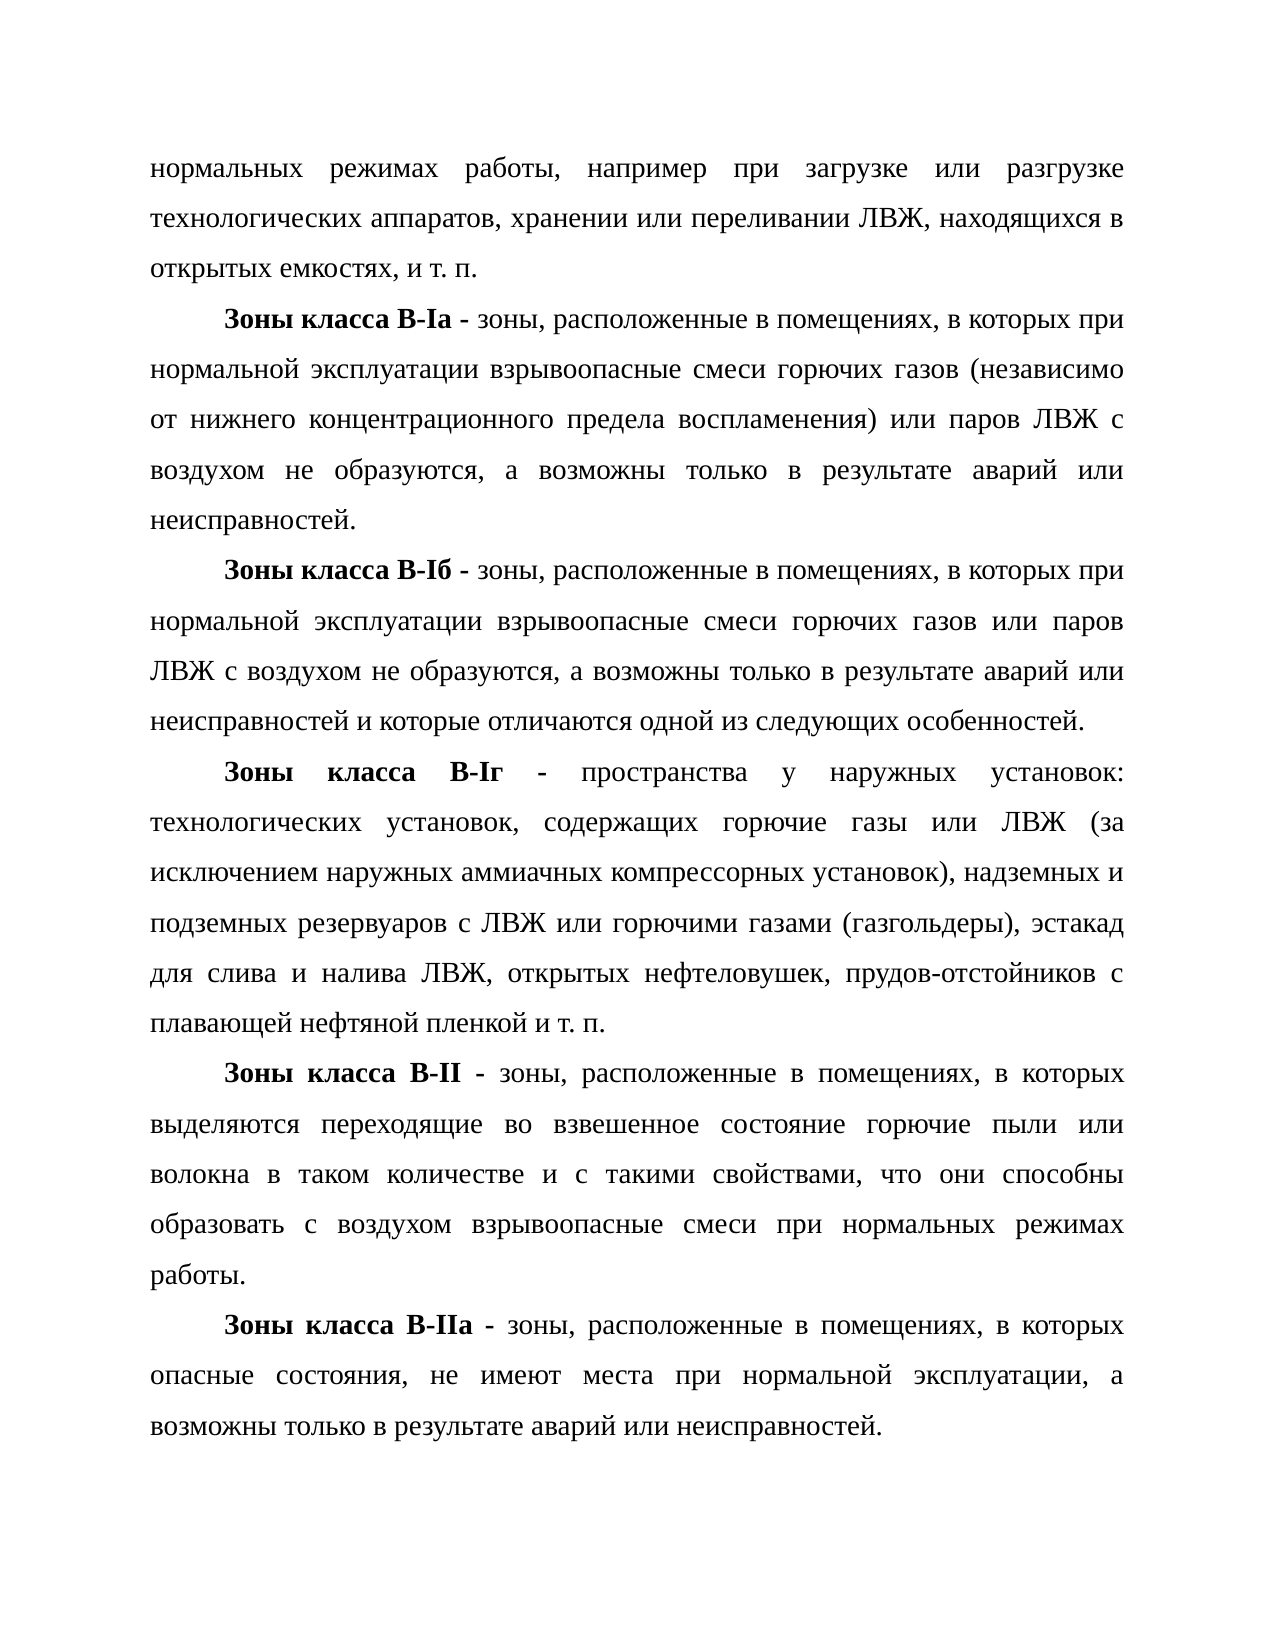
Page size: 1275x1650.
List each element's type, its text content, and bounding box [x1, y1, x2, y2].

text Зоны класса В-II - зоны, расположенные в помещениях, в которых выделяются переходящие во взвешенное состояние горючие пыли или волокна в таком количестве и с такими свойствами, что они способны образовать с воздухом взрывоопасные смеси при нормальных режимах работы. [150, 1056, 1125, 1290]
text Зоны класса В-Iа - зоны, расположенные в помещениях, в которых при нормальной эксплуатации взрывоопасные смеси горючих газов (независимо от нижнего концентрационного предела воспламенения) или паров ЛВЖ с воздухом не образуются, а возможны только в результате аварий или неисправностей. [150, 301, 1125, 536]
text Зоны класса В-Iб - зоны, расположенные в помещениях, в которых при нормальной эксплуатации взрывоопасные смеси горючих газов или паров ЛВЖ с воздухом не образуются, а возможны только в результате аварий или неисправностей и которые отличаются одной из следующих особенностей. [150, 552, 1125, 737]
text Зоны класса В-Iг - пространства у наружных установок: технологических установок, содержащих горючие газы или ЛВЖ (за исключением наружных аммиачных компрессорных установок), надземных и подземных резервуаров с ЛВЖ или горючими газами (газгольдеры), эстакад для слива и налива ЛВЖ, открытых нефтеловушек, прудов-отстойников с плавающей нефтяной пленкой и т. п. [150, 754, 1125, 1039]
text нормальных режимах работы, например при загрузке или разгрузке технологических аппаратов, хранении или переливании ЛВЖ, находящихся в открытых емкостях, и т. п. [150, 150, 1125, 284]
text Зоны класса В-IIа - зоны, расположенные в помещениях, в которых опасные состояния, не имеют места при нормальной эксплуатации, а возможны только в результате аварий или неисправностей. [150, 1307, 1125, 1441]
